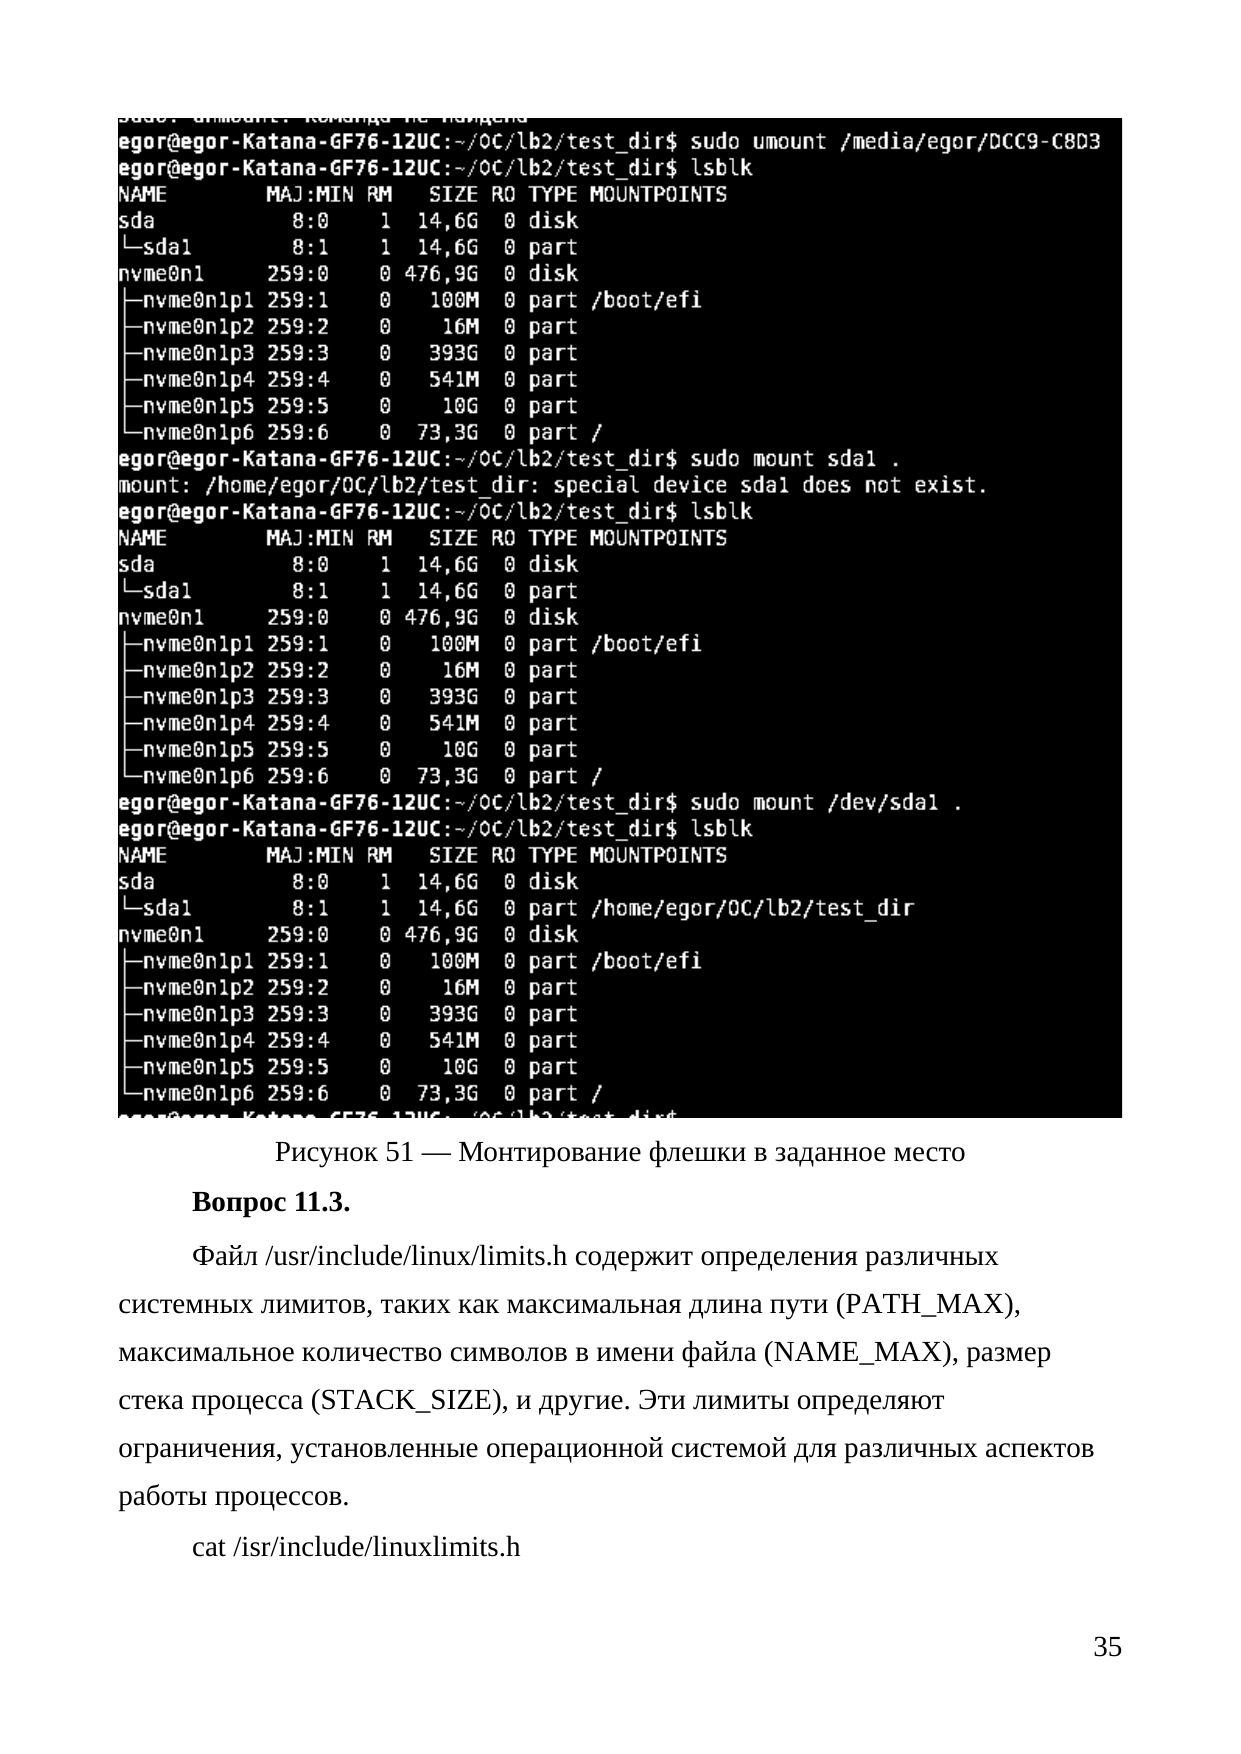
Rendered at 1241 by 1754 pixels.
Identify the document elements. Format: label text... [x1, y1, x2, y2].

subtitle Рисунок 51 — Монтирование флешки в заданное место [118, 1118, 1122, 1168]
subtitle cat /isr/include/linuxlimits.h [118, 1529, 1098, 1563]
subtitle Файл /usr/include/linux/limits.h содержит определения различных системных лимитов, таких как максимальная длина пути (PATH_MAX), максимальное количество символов в имени файла (NAME_MAX), размер стека процесса (STACK_SIZE), и другие. Эти лимиты определяют ограничения, установленные операционной системой для различных аспектов работы процессов. [118, 1238, 1098, 1511]
picture [118, 118, 1123, 1118]
subtitle Вопрос 11.3. [118, 1184, 1122, 1218]
